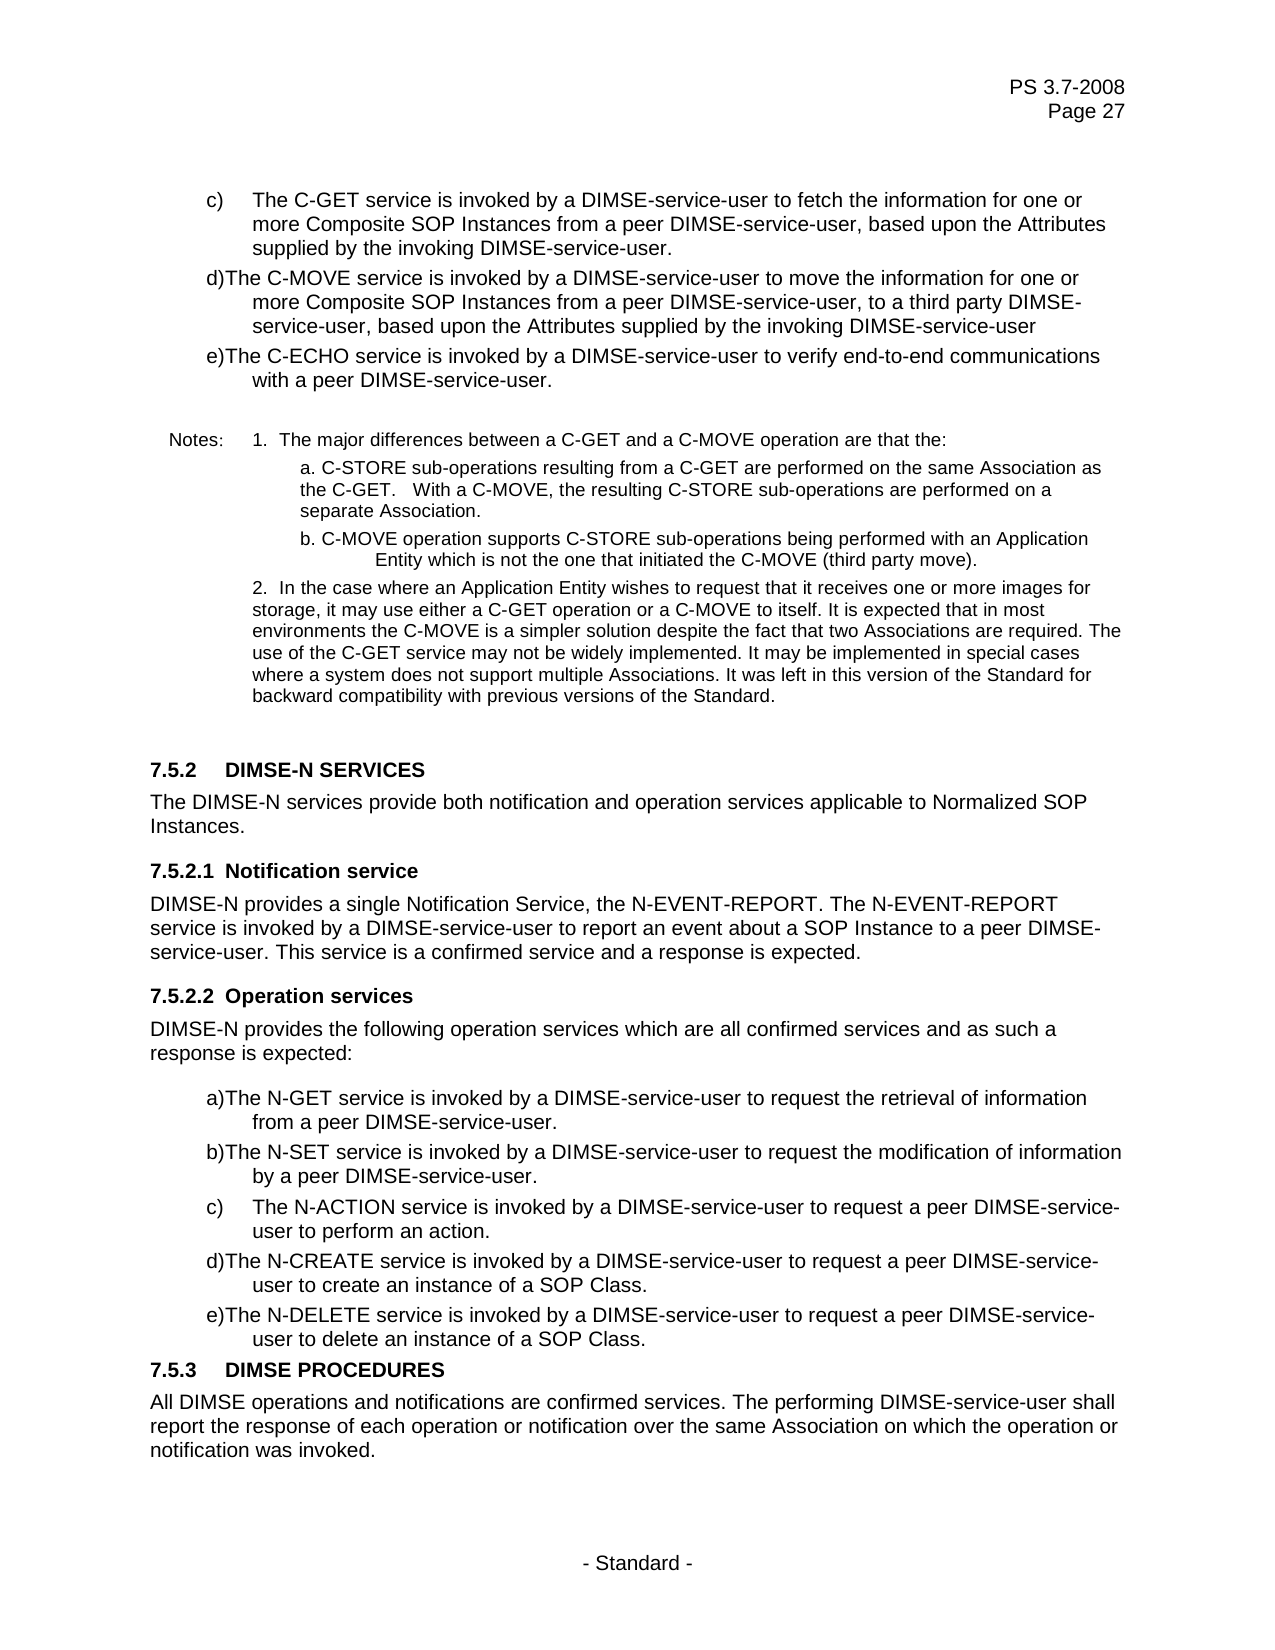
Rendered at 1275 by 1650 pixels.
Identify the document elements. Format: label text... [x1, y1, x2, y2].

subtitle 7.5.2.1 Notification service [150, 859, 1125, 883]
text All DIMSE operations and notifications are confirmed services. The performing DIMSE-service-user shall report the response of each operation or notification over the same Association on which the operation or notification was invoked. [150, 1390, 1125, 1462]
text d) The N-CREATE service is invoked by a DIMSE-service-user to request a peer DIMSE-service-user to create an instance of a SOP Class. [206, 1249, 1125, 1297]
text DIMSE-N provides the following operation services which are all confirmed services and as such a response is expected: [150, 1017, 1125, 1065]
text b. C-MOVE operation supports C-STORE sub-operations being performed with an Application Entity which is not the one that initiated the C-MOVE (third party move). [169, 528, 1125, 571]
text d) The C-MOVE service is invoked by a DIMSE-service-user to move the information for one or more Composite SOP Instances from a peer DIMSE-service-user, to a third party DIMSE-service-user, based upon the Attributes supplied by the invoking DIMSE-service-user [206, 266, 1125, 338]
subtitle 7.5.2.2 Operation services [150, 984, 1125, 1008]
text DIMSE-N provides a single Notification Service, the N-EVENT-REPORT. The N-EVENT-REPORT service is invoked by a DIMSE-service-user to report an event about a SOP Instance to a peer DIMSE-service-user. This service is a confirmed service and a response is expected. [150, 891, 1125, 964]
text The DIMSE-N services provide both notification and operation services applicable to Normalized SOP Instances. [150, 790, 1125, 838]
subtitle 7.5.3 DIMSE PROCEDURES [150, 1358, 1125, 1382]
text e) The N-DELETE service is invoked by a DIMSE-service-user to request a peer DIMSE-service-user to delete an instance of a SOP Class. [206, 1303, 1125, 1351]
text Notes 1. The major differences between a C-GET and a C-MOVE operation are that the: [169, 429, 1125, 451]
text e) The C-ECHO service is invoked by a DIMSE-service-user to verify end-to-end communications with a peer DIMSE-service-user. [206, 344, 1125, 392]
text a. C-STORE sub-operations resulting from a C-GET are performed on the same Association as the C-GET. With a C-MOVE, the resulting C-STORE sub-operations are performed on a separate Association. [169, 457, 1125, 522]
subtitle 7.5.2 DIMSE-N SERVICES [150, 758, 1125, 782]
text b) The N-SET service is invoked by a DIMSE-service-user to request the modification of information by a peer DIMSE-service-user. [206, 1140, 1125, 1188]
text c) The N-ACTION service is invoked by a DIMSE-service-user to request a peer DIMSE-service-user to perform an action. [206, 1194, 1125, 1243]
text a) The N-GET service is invoked by a DIMSE-service-user to request the retrieval of information from a peer DIMSE-service-user. [206, 1086, 1125, 1134]
text c) The C-GET service is invoked by a DIMSE-service-user to fetch the information for one or more Composite SOP Instances from a peer DIMSE-service-user, based upon the Attributes supplied by the invoking DIMSE-service-user. [206, 187, 1125, 260]
text 2. In the case where an Application Entity wishes to request that it receives one or more images for storage, it may use either a C-GET operation or a C-MOVE to itself. It is expected that in most environments the C-MOVE is a simpler solution despite the fact that two Associations are required. The use of the C-GET service may not be widely implemented. It may be implemented in special cases where a system does not support multiple Associations. It was left in this version of the Standard for backward compatibility with previous versions of the Standard. [169, 577, 1125, 707]
